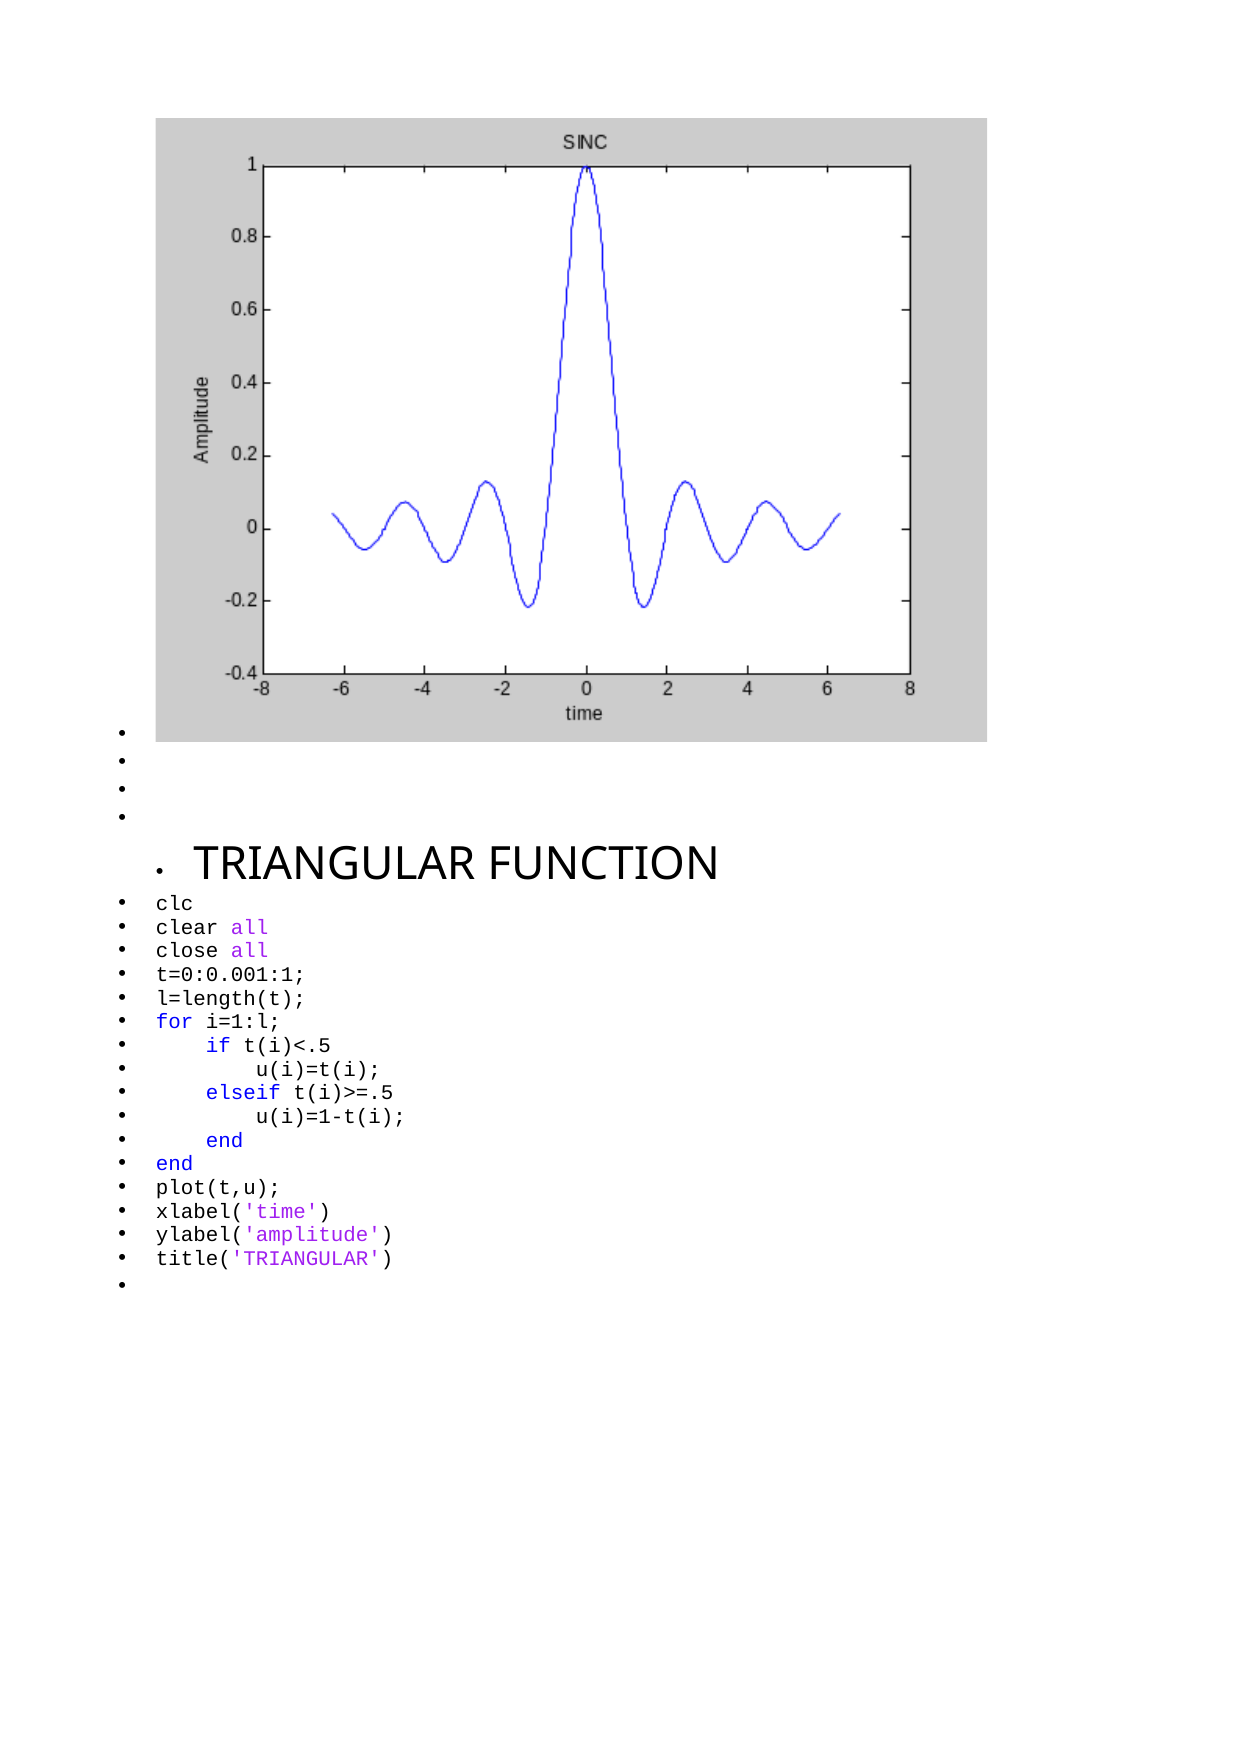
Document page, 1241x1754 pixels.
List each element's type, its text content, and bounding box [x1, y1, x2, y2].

list end [81, 1153, 1122, 1177]
list close all [81, 941, 1122, 964]
list title('TRIANGULAR') [81, 1248, 1122, 1272]
list u(i)=t(i); [81, 1059, 1122, 1082]
list clear all [81, 917, 1122, 941]
list u(i)=1-t(i); [81, 1106, 1122, 1130]
list ylabel('amplitude') [81, 1224, 1122, 1248]
list xlabel('time') [81, 1201, 1122, 1224]
list elseif t(i)>=.5 [81, 1082, 1122, 1106]
list end [81, 1130, 1122, 1153]
list clc [81, 893, 1122, 917]
list plot(t,u); [81, 1177, 1122, 1201]
list l=length(t); [81, 988, 1122, 1011]
list for i=1:l; [81, 1011, 1122, 1035]
list t=0:0.001:1; [81, 964, 1122, 988]
list TRIANGULAR FUNCTION [156, 831, 1122, 893]
list if t(i)<.5 [81, 1035, 1122, 1059]
